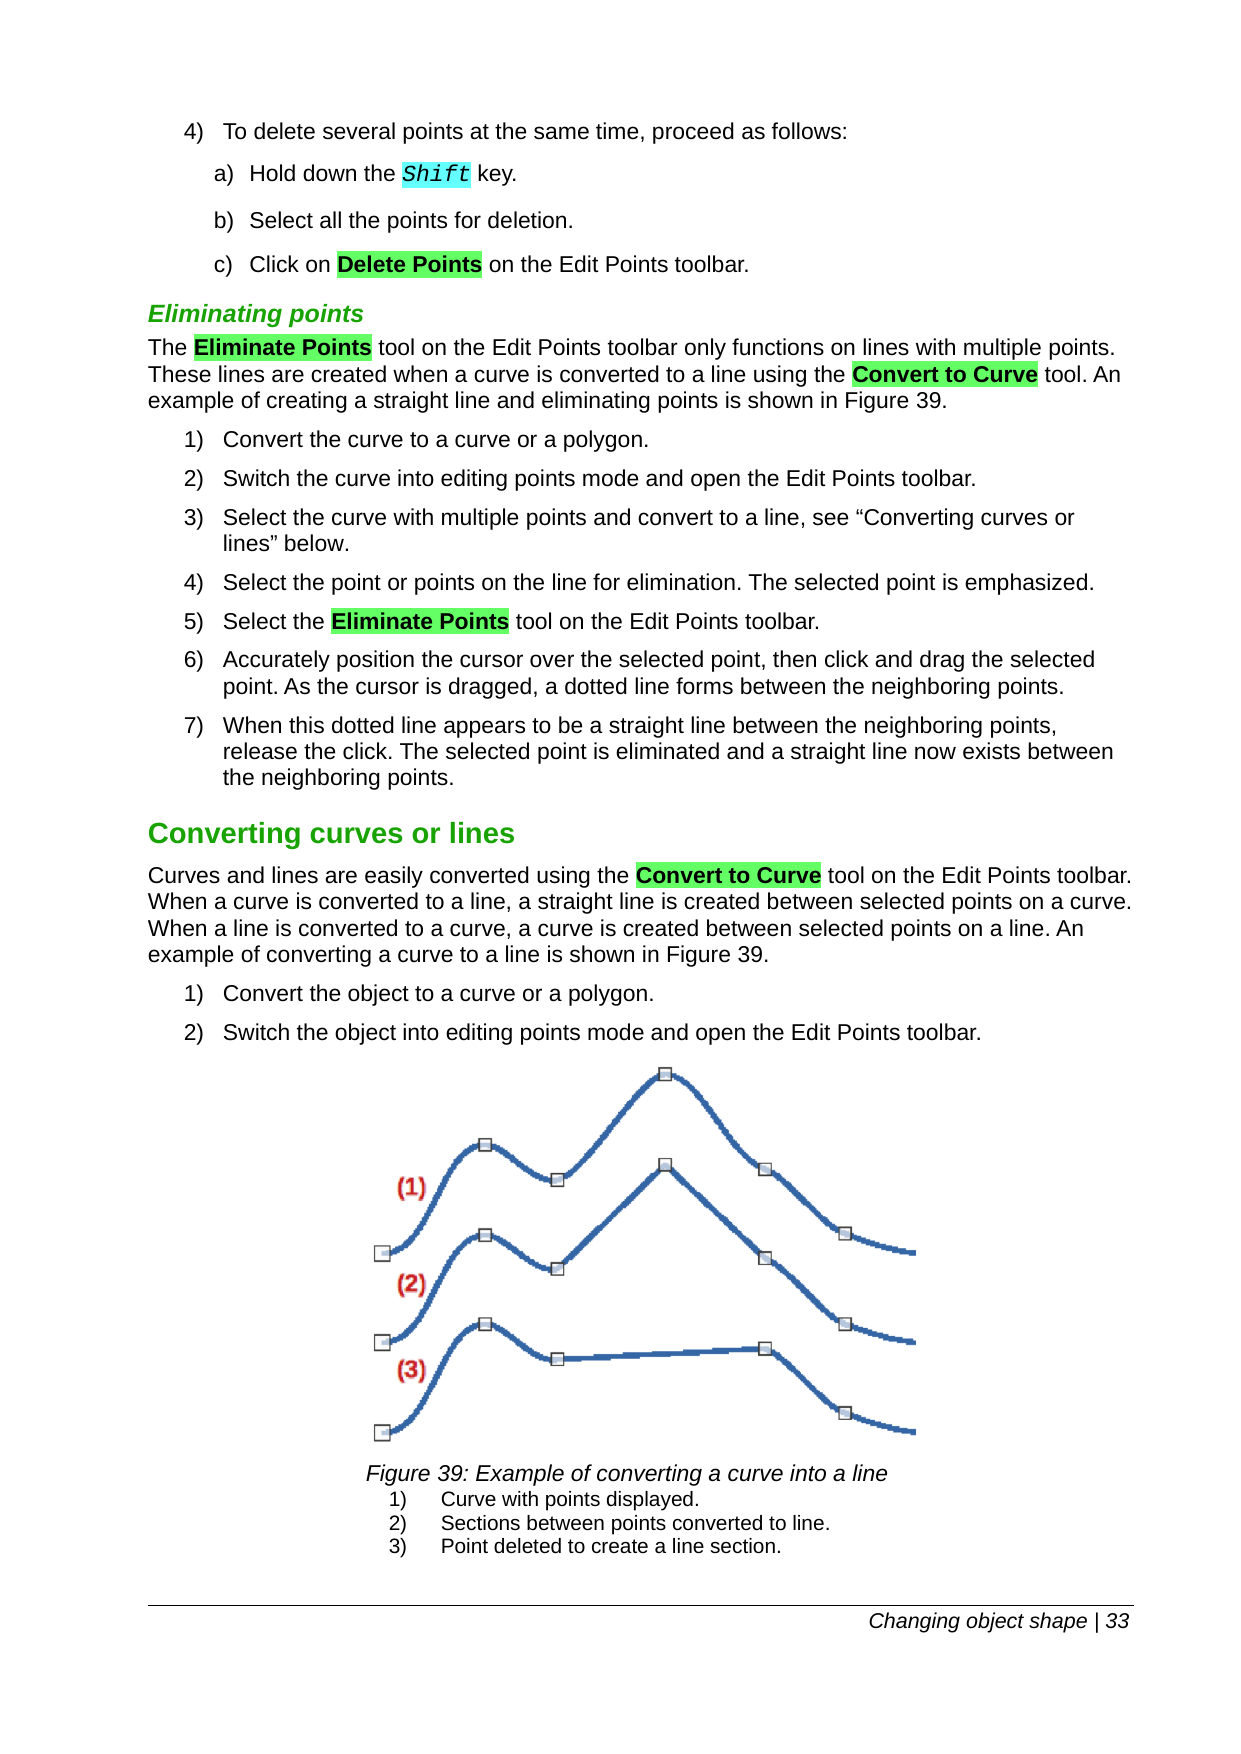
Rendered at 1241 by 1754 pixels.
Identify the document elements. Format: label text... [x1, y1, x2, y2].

list Select all the points for deletion. [211, 204, 1134, 236]
list Click on Delete Points on the Edit Points toolbar. [211, 248, 1134, 281]
list Hold down the Shift key. [211, 157, 1134, 191]
text Figure 39: Example of converting a curve into a line [366, 1460, 916, 1486]
list Sections between points converted to line. [407, 1510, 916, 1534]
text The Eliminate Points tool on the Edit Points toolbar only functions on lines with multiple points. These lines are created when a curve is converted to a line using the Convert to Curve tool. An example of creating a straight line and eliminating points is shown in Figure 39. [148, 334, 1134, 413]
text Curves and lines are easily converted using the Convert to Curve tool on the Edit Points toolbar. When a curve is converted to a line, a straight line is created between selected points on a curve. When a line is converted to a curve, a curve is created between selected points on a line. An example of converting a curve to a line is shown in Figure 39. [148, 862, 1134, 967]
list Point deleted to create a line section. [407, 1534, 916, 1558]
subtitle Converting curves or lines [148, 816, 1134, 849]
list When this dotted line appears to be a straight line between the neighboring points, release the click. The selected point is eliminated and a straight line now exists between the neighboring points. [204, 712, 1134, 791]
list Convert the curve to a curve or a polygon. [204, 426, 1134, 452]
list To delete several points at the same time, proceed as follows: [204, 118, 1134, 144]
list Accurately position the cursor over the selected point, then click and drag the selected point. As the cursor is dragged, a dotted line forms between the neighboring points. [204, 646, 1134, 699]
list Select the curve with multiple points and convert to a line, see “Converting curves or lines” below. [204, 503, 1134, 556]
list Select the Eliminate Points tool on the Edit Points toolbar. [509, 608, 1134, 634]
list Curve with points displayed. [407, 1486, 916, 1510]
list Switch the object into editing points mode and open the Edit Points toolbar. [204, 1018, 1134, 1045]
subtitle Eliminating points [148, 299, 1134, 328]
list Switch the curve into editing points mode and open the Edit Points toolbar. [204, 465, 1134, 491]
list Select the point or points on the line for elimination. The selected point is emphasized. [204, 569, 1134, 595]
list Select the Eliminate Points tool on the Edit Points toolbar. [204, 608, 331, 634]
list Convert the object to a curve or a polygon. [204, 980, 1134, 1006]
picture [365, 1057, 917, 1448]
